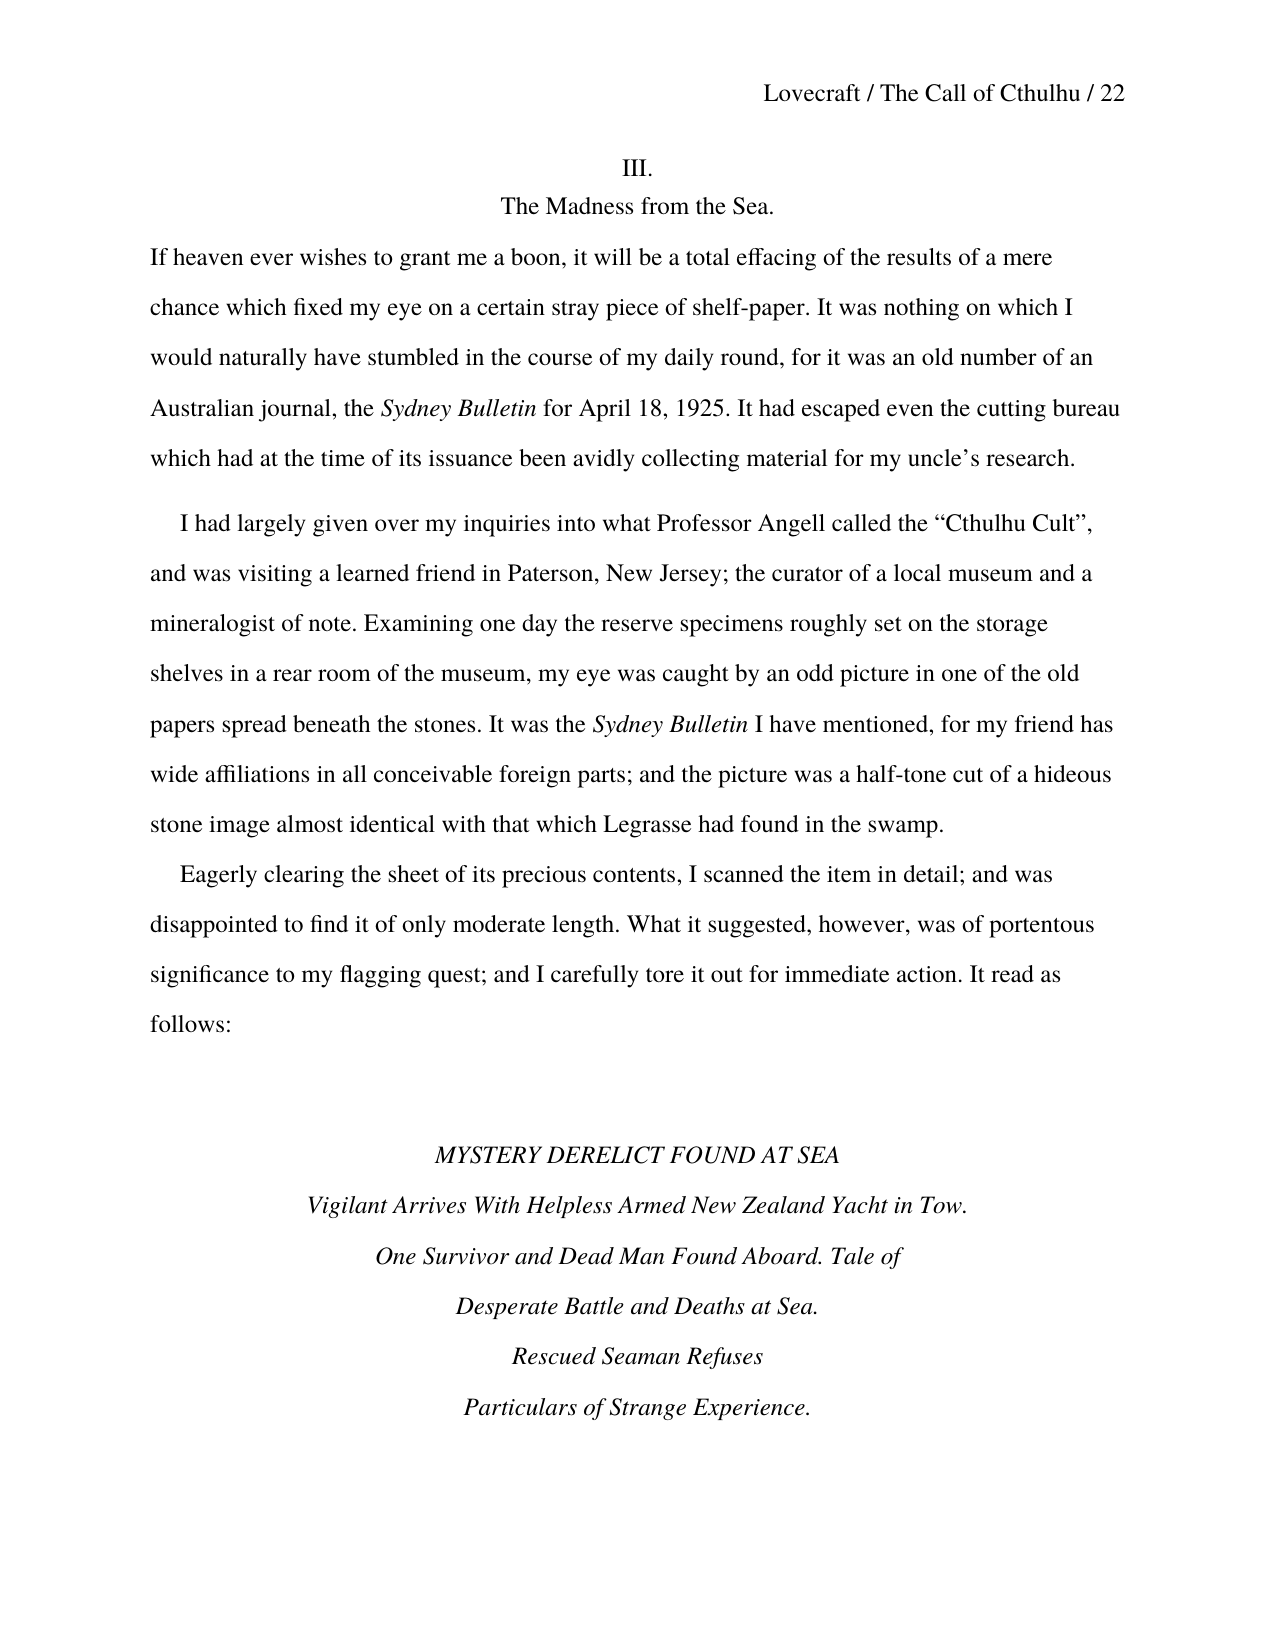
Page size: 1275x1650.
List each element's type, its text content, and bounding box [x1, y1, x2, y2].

text I had largely given over my inquiries into what Professor Angell called the “Cthulhu Cult”, and was visiting a learned friend in Paterson, New Jersey; the curator of a local museum and a mineralogist of note. Examining one day the reserve specimens roughly set on the storage shelves in a rear room of the museum, my eye was caught by an odd picture in one of the old papers spread beneath the stones. It was the Sydney Bulletin I have mentioned, for my friend has wide affiliations in all conceivable foreign parts; and the picture was a half-tone cut of a hideous stone image almost identical with that which Legrasse had found in the swamp. [150, 505, 1125, 839]
subtitle III. The Madness from the Sea. [150, 150, 1125, 222]
text If heaven ever wishes to grant me a boon, it will be a total effacing of the results of a mere chance which fixed my eye on a certain stray piece of shelf-paper. It was nothing on which I would naturally have stumbled in the course of my daily round, for it was an old number of an Australian journal, the Sydney Bulletin for April 18, 1925. It had escaped even the cutting bureau which had at the time of its issuance been avidly collecting material for my uncle’s research. [150, 239, 1125, 473]
text MYSTERY DERELICT FOUND AT SEA Vigilant Arrives With Helpless Armed New Zealand Yacht in Tow. One Survivor and Dead Man Found Aboard. Tale of Desperate Battle and Deaths at Sea. Rescued Seaman Refuses Particulars of Strange Experience. [225, 1137, 1050, 1422]
text Eagerly clearing the sheet of its precious contents, I scanned the item in detail; and was disappointed to find it of only moderate length. What it suggested, however, was of portentous significance to my flagging quest; and I carefully tore it out for immediate action. It read as follows: [150, 856, 1125, 1040]
